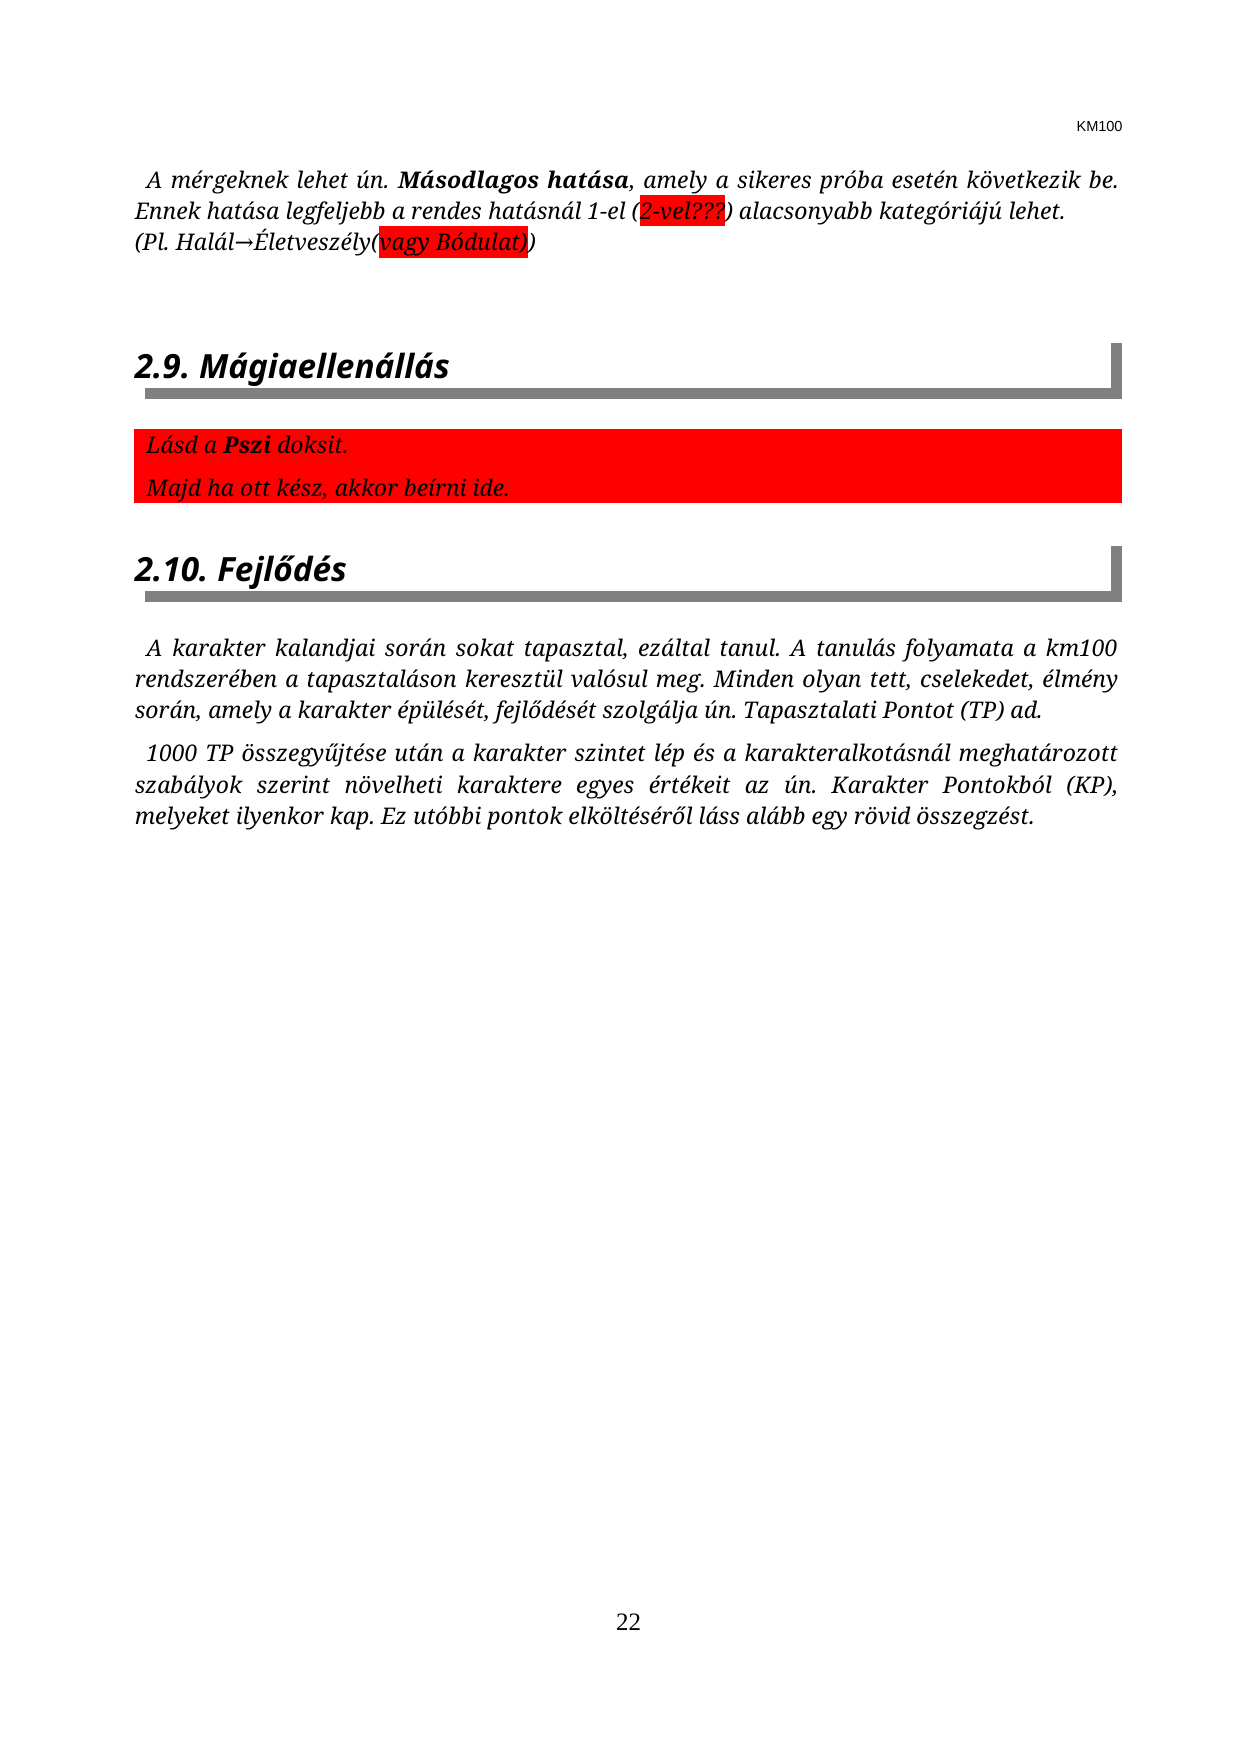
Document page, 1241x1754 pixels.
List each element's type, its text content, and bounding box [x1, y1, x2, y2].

subtitle Mágiaellenállás [134, 343, 1111, 388]
text Majd ha ott kész, akkor beírni ide. [134, 472, 1122, 503]
text 1000 TP összegyűjtése után a karakter szintet lép és a karakteralkotásnál meghatározott szabályok szerint növelheti karaktere egyes értékeit az ún. Karakter Pontokból (KP), melyeket ilyenkor kap. Ez utóbbi pontok elköltéséről láss alább egy rövid összegzést. [134, 737, 1122, 831]
text A karakter kalandjai során sokat tapasztal, ezáltal tanul. A tanulás folyamata a km100 rendszerében a tapasztaláson keresztül valósul meg. Minden olyan tett, cselekedet, élmény során, amely a karakter épülését, fejlődését szolgálja ún. Tapasztalati Pontot (TP) ad. [134, 632, 1122, 726]
subtitle Fejlődés [134, 546, 1111, 591]
text Lásd a Pszi doksit. [134, 429, 1122, 460]
text A mérgeknek lehet ún. Másodlagos hatása, amely a sikeres próba esetén következik be. Ennek hatása legfeljebb a rendes hatásnál 1-el (2-vel???) alacsonyabb kategóriájú lehet. (Pl. Halál→Életveszély(vagy Bódulat)) [134, 164, 1122, 258]
